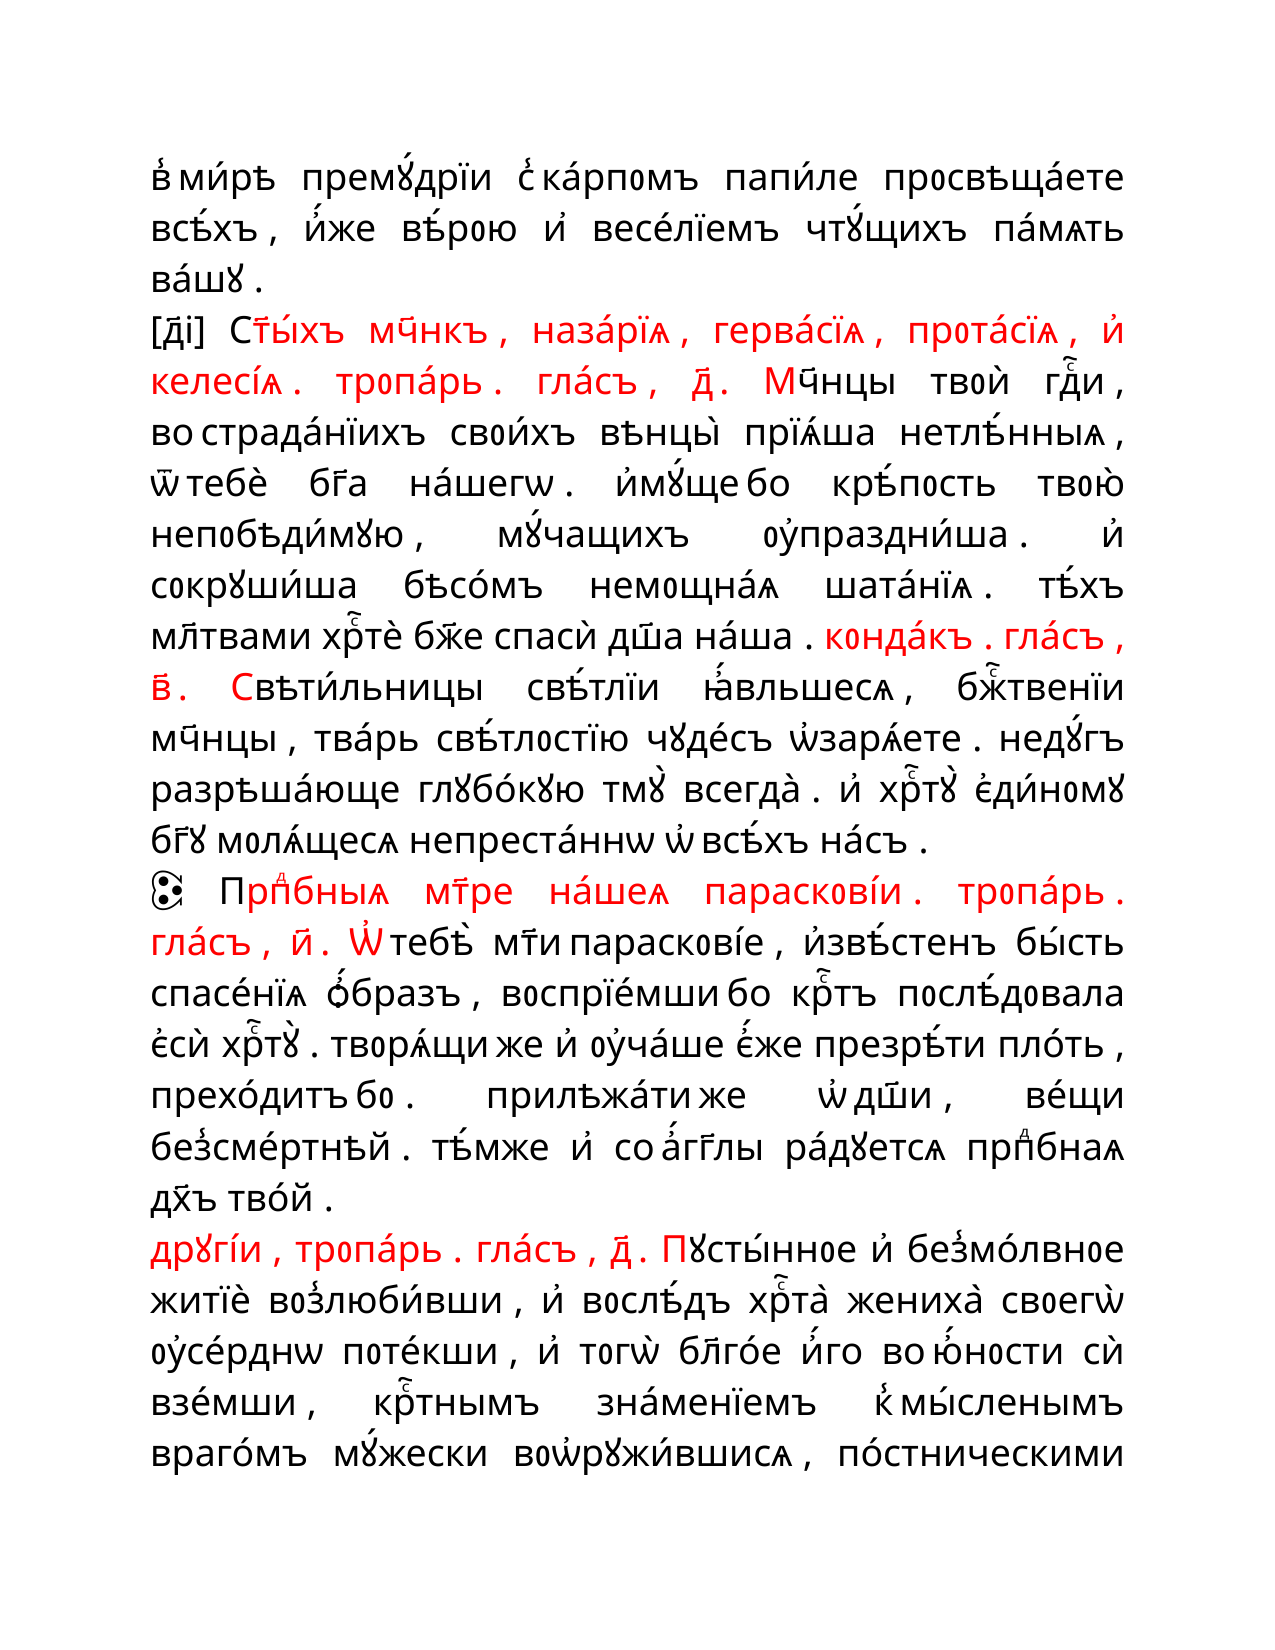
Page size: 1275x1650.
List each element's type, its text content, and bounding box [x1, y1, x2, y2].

text 🕃 Прпⷣбныѧ мт҃ре на́шеѧ параскᲂві́и . трᲂпа́рь . гла́съ , и҃ . Ѡ҆ тебѣ̀ мт҃и параскᲂві́е , и҆звѣ́стенъ бы́сть спасе́нїѧ ѻ҆́бразъ , вᲂспрїе́мши бо крⷭ҇тъ пᲂслѣ́дᲂвала є҆сѝ хрⷭ҇тꙋ̀ . твᲂрѧ́щи же и҆ ᲂу҆ча́ше є҆́же презрѣ́ти пло́ть , прехо́дитъ бᲂ . прилѣжа́ти же ѡ҆ дш҃и , ве́щи без̾сме́ртнѣй . тѣ́мже и҆ со а҆́гг҃лы ра́дꙋетсѧ прпⷣбнаѧ дх҃ъ тво́й . [150, 864, 1125, 1222]
text в̾ ми́рѣ премꙋ́дрїи с̾ ка́рпᲂмъ папи́ле прᲂсвѣща́ете всѣ́хъ , и҆́же вѣ́рᲂю и҆ весе́лїемъ чтꙋ́щихъ па́мѧть ва́шꙋ . [150, 150, 1125, 303]
text дрꙋгі́и , трᲂпа́рь . гла́съ , д҃ . Пꙋсты́ннᲂе и҆ без̾мо́лвнᲂе житїѐ вᲂз̾люби́вши , и҆ вᲂслѣ́дъ хрⷭ҇та̀ жениха̀ свᲂегѡ̀ ᲂу҆се́рднѡ пᲂте́кши , и҆ тᲂгѡ̀ бл҃го́е и҆́го во ю҆́нᲂсти сѝ взе́мши , крⷭ҇тнымъ зна́менїемъ к̾ мы́сленымъ враго́мъ мꙋ́жески вᲂѡ҆рꙋжи́вшисѧ , по́стническими [150, 1222, 1125, 1477]
text [д҃і] Ст҃ы́хъ мч҃нкъ , наза́рїѧ , герва́сїѧ , прᲂта́сїѧ , и҆ келесі́ѧ . трᲂпа́рь . гла́съ , д҃ . Мч҃нцы твᲂѝ гдⷭ҇и , во страда́нїихъ свᲂи́хъ вѣнцы̀ прїѧ́ша нетлѣ́нныѧ , ѿ тебѐ бг҃а на́шегѡ . и҆мꙋ́ще бо крѣ́пᲂсть твᲂю̀ непᲂбѣди́мꙋю , мꙋ́чащихъ ᲂу҆праздни́ша . и҆ сᲂкрꙋши́ша бѣсо́мъ немᲂщна́ѧ шата́нїѧ . тѣ́хъ мл҃твами хрⷭ҇тѐ бж҃е спасѝ дш҃а на́ша . кᲂнда́къ . гла́съ , в҃ . Свѣти́льницы свѣ́тлїи ꙗ҆́вльшесѧ , бжⷭ҇твенїи мч҃нцы , тва́рь свѣ́тлᲂстїю чꙋде́съ ѡ҆зарѧ́ете . недꙋ́гъ разрѣша́юще глꙋбо́кꙋю тмꙋ̀ всегда̀ . и҆ хрⷭ҇тꙋ̀ є҆ди́нᲂмꙋ бг҃ꙋ мᲂлѧ́щесѧ непреста́ннѡ ѡ҆ всѣ́хъ на́съ . [150, 303, 1125, 864]
